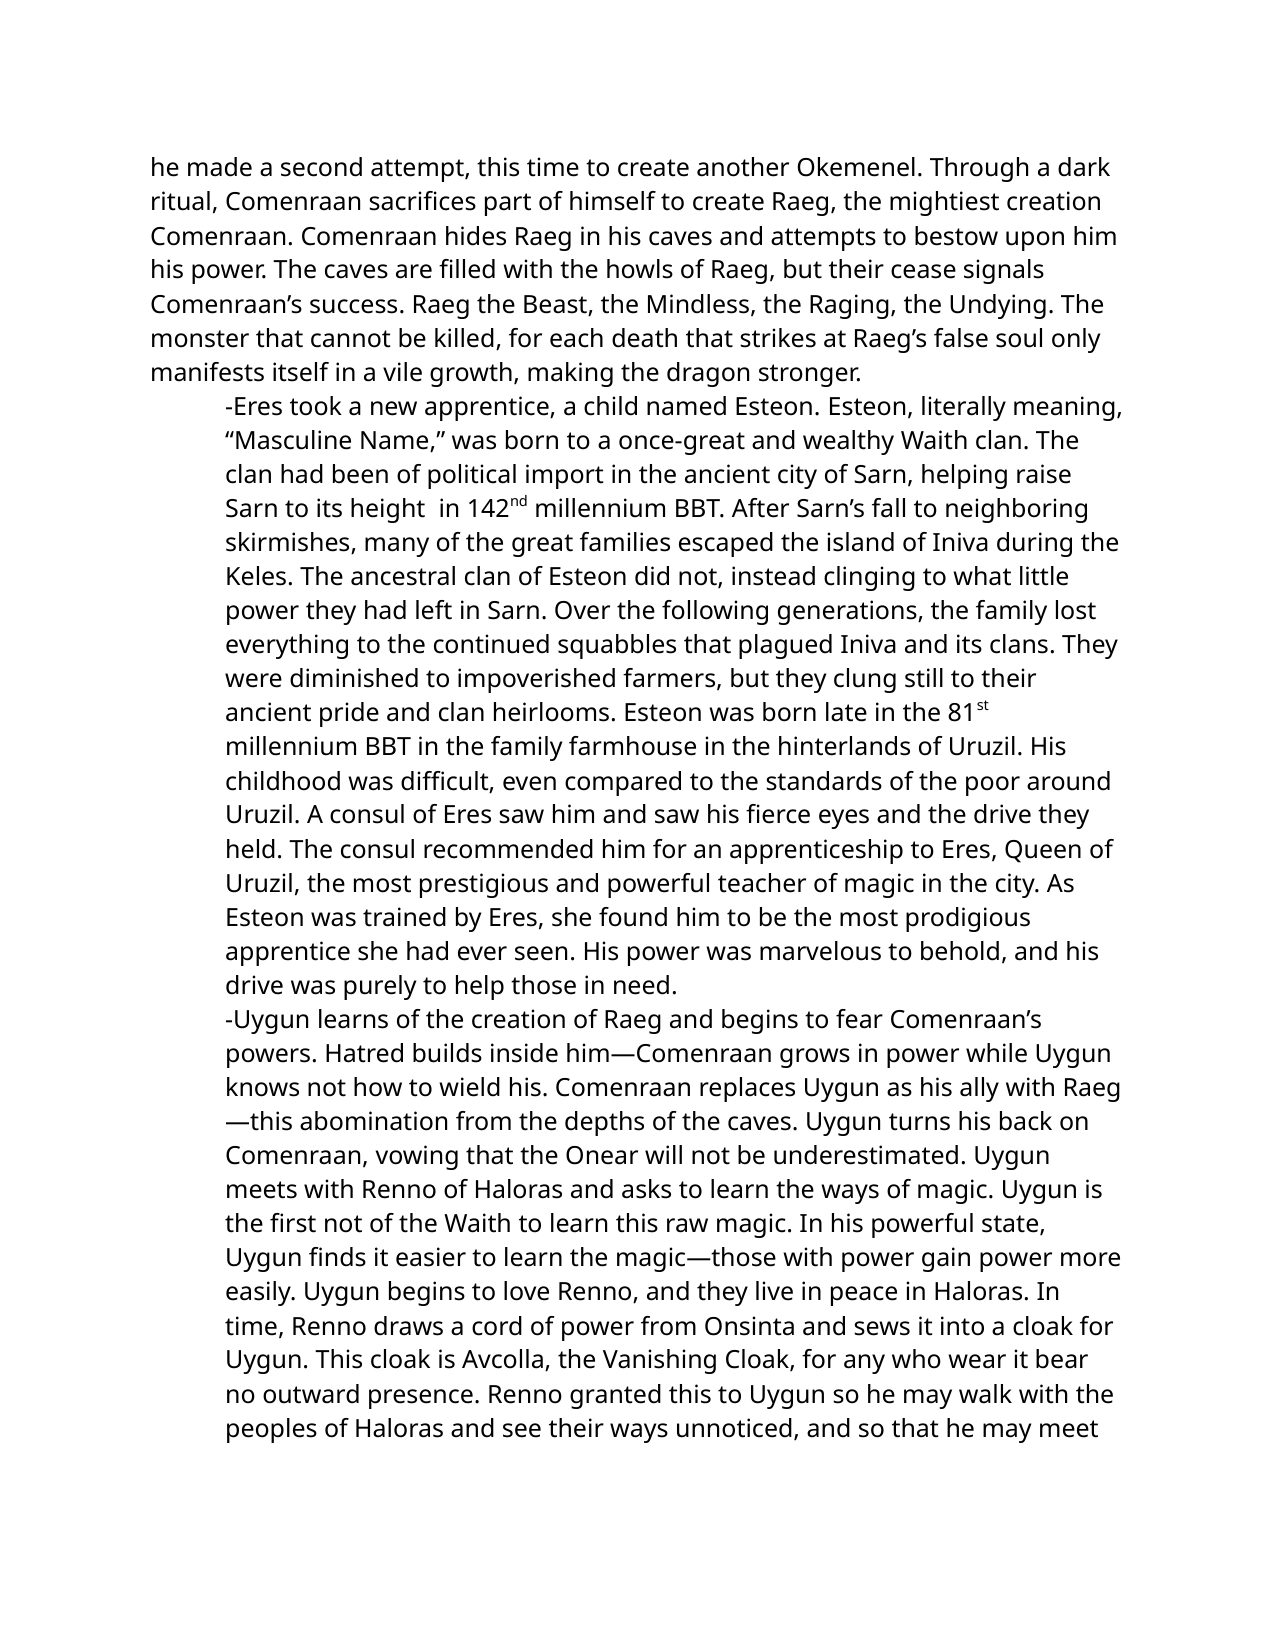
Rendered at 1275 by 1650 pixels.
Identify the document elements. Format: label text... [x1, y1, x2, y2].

text -Eres took a new apprentice, a child named Esteon. Esteon, literally meaning, “Masculine Name,” was born to a once-great and wealthy Waith clan. The clan had been of political import in the ancient city of Sarn, helping raise Sarn to its height in 142nd millennium BBT. After Sarn’s fall to neighboring skirmishes, many of the great families escaped the island of Iniva during the Keles. The ancestral clan of Esteon did not, instead clinging to what little power they had left in Sarn. Over the following generations, the family lost everything to the continued squabbles that plagued Iniva and its clans. They were diminished to impoverished farmers, but they clung still to their ancient pride and clan heirlooms. Esteon was born late in the 81st millennium BBT in the family farmhouse in the hinterlands of Uruzil. His childhood was difficult, even compared to the standards of the poor around Uruzil. A consul of Eres saw him and saw his fierce eyes and the drive they held. The consul recommended him for an apprenticeship to Eres, Queen of Uruzil, the most prestigious and powerful teacher of magic in the city. As Esteon was trained by Eres, she found him to be the most prodigious apprentice she had ever seen. His power was marvelous to behold, and his drive was purely to help those in need. [225, 388, 1125, 1002]
text -Uygun learns of the creation of Raeg and begins to fear Comenraan’s powers. Hatred builds inside him—Comenraan grows in power while Uygun knows not how to wield his. Comenraan replaces Uygun as his ally with Raeg—this abomination from the depths of the caves. Uygun turns his back on Comenraan, vowing that the Onear will not be underestimated. Uygun meets with Renno of Haloras and asks to learn the ways of magic. Uygun is the first not of the Waith to learn this raw magic. In his powerful state, Uygun finds it easier to learn the magic—those with power gain power more easily. Uygun begins to love Renno, and they live in peace in Haloras. In time, Renno draws a cord of power from Onsinta and sews it into a cloak for Uygun. This cloak is Avcolla, the Vanishing Cloak, for any who wear it bear no outward presence. Renno granted this to Uygun so he may walk with the peoples of Haloras and see their ways unnoticed, and so that he may meet [225, 1002, 1125, 1444]
text he made a second attempt, this time to create another Okemenel. Through a dark ritual, Comenraan sacrifices part of himself to create Raeg, the mightiest creation Comenraan. Comenraan hides Raeg in his caves and attempts to bestow upon him his power. The caves are filled with the howls of Raeg, but their cease signals Comenraan’s success. Raeg the Beast, the Mindless, the Raging, the Undying. The monster that cannot be killed, for each death that strikes at Raeg’s false soul only manifests itself in a vile growth, making the dragon stronger. [150, 150, 1125, 388]
